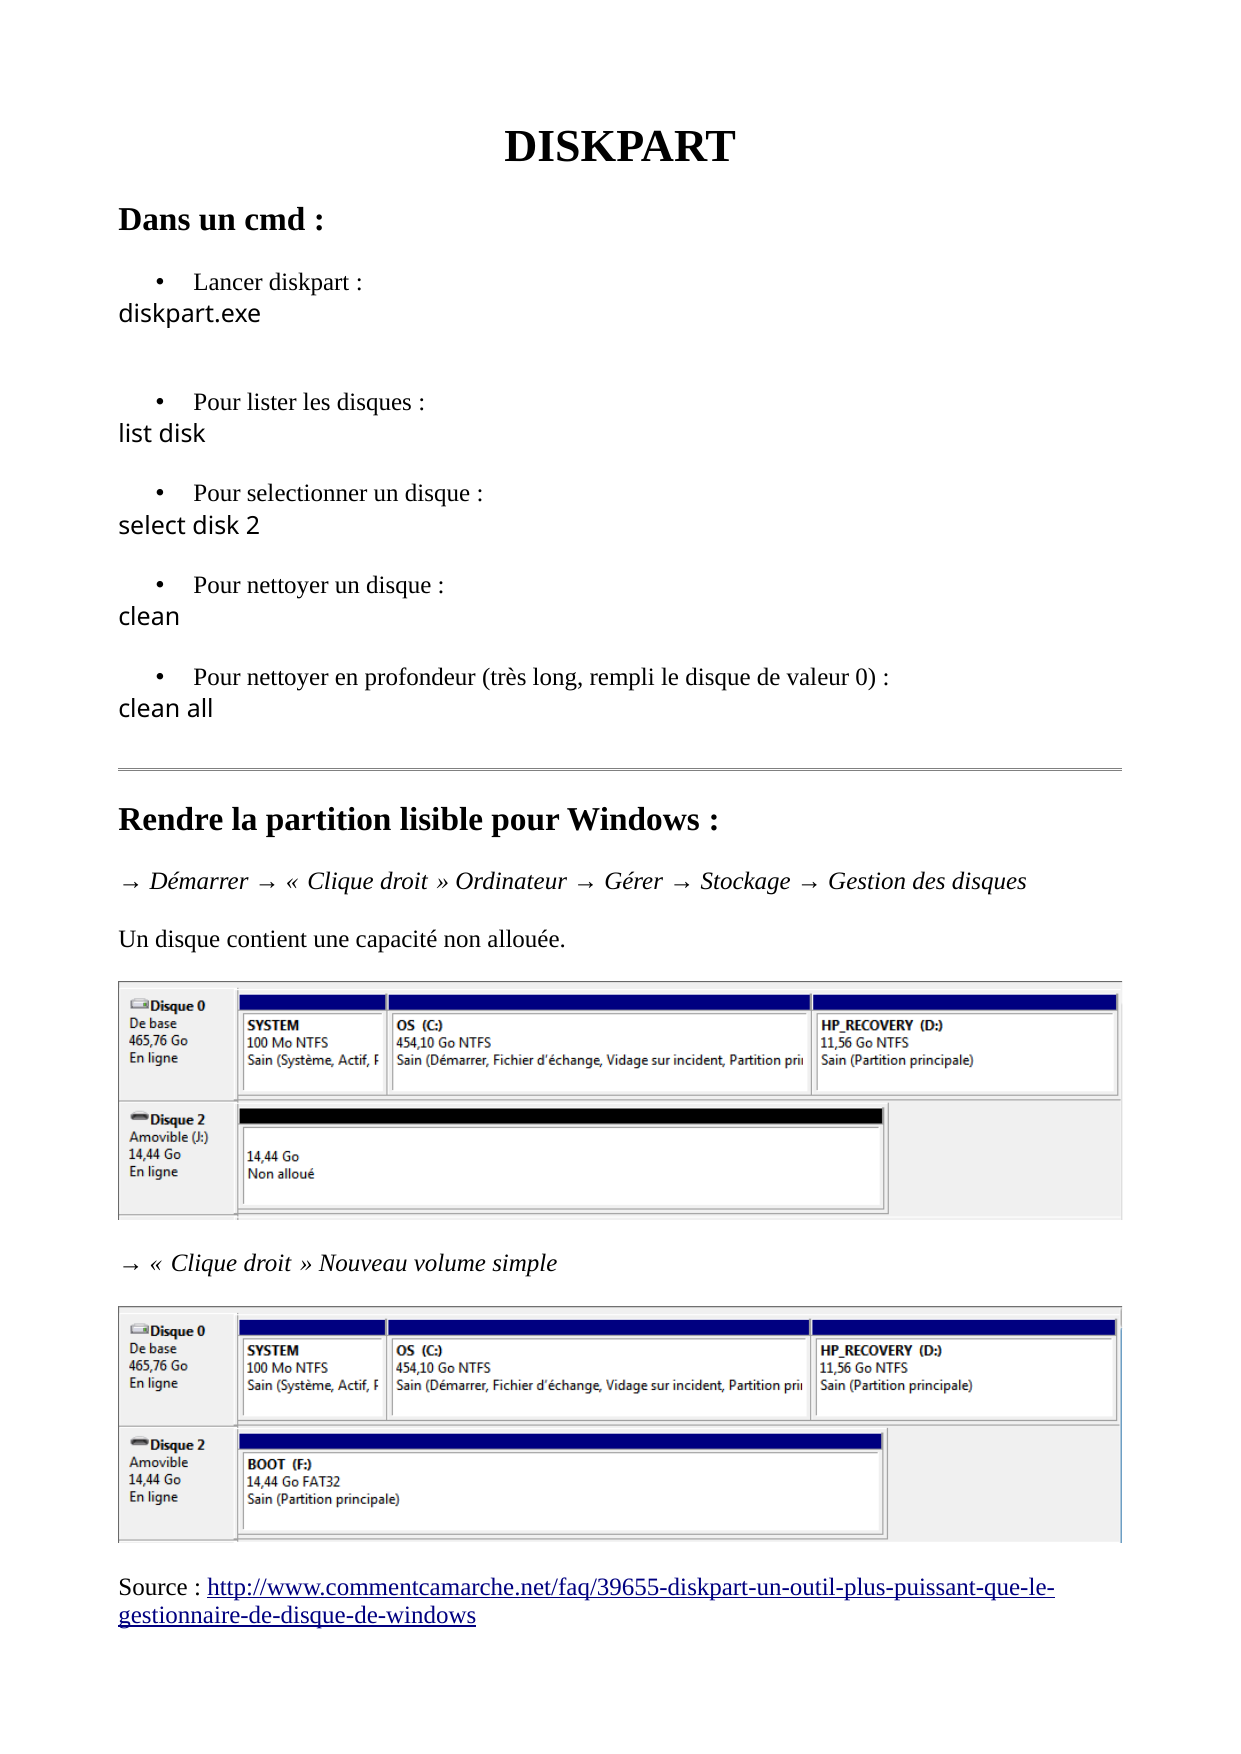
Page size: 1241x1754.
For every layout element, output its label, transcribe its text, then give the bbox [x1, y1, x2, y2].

list Pour nettoyer en profondeur (très long, rempli le disque de valeur 0) : [156, 662, 1122, 690]
text DISKPART [118, 118, 1122, 171]
picture [118, 1306, 1123, 1543]
text Rendre la partition lisible pour Windows : [118, 799, 1122, 838]
text clean [118, 599, 1122, 633]
text clean all [118, 690, 1122, 724]
text Dans un cmd : [118, 199, 1122, 238]
text → « Clique droit » Nouveau volume simple [118, 1248, 1122, 1277]
text → Démarrer → « Clique droit » Ordinateur → Gérer → Stockage → Gestion des disques [118, 866, 1122, 895]
picture [118, 981, 1123, 1220]
text select disk 2 [118, 507, 1122, 541]
text Source : http://www.commentcamarche.net/faq/39655-diskpart-un-outil-plus-puissant-que-le-gestionnaire-de-disque-de-windows [118, 1572, 1122, 1629]
list Pour selectionner un disque : [156, 478, 1122, 507]
text diskpart.exe [118, 295, 1122, 329]
list Lancer diskpart : [156, 267, 1122, 295]
text Un disque contient une capacité non allouée. [118, 924, 1122, 953]
list Pour lister les disques : [156, 387, 1122, 416]
list Pour nettoyer un disque : [156, 570, 1122, 599]
text list disk [118, 416, 1122, 450]
